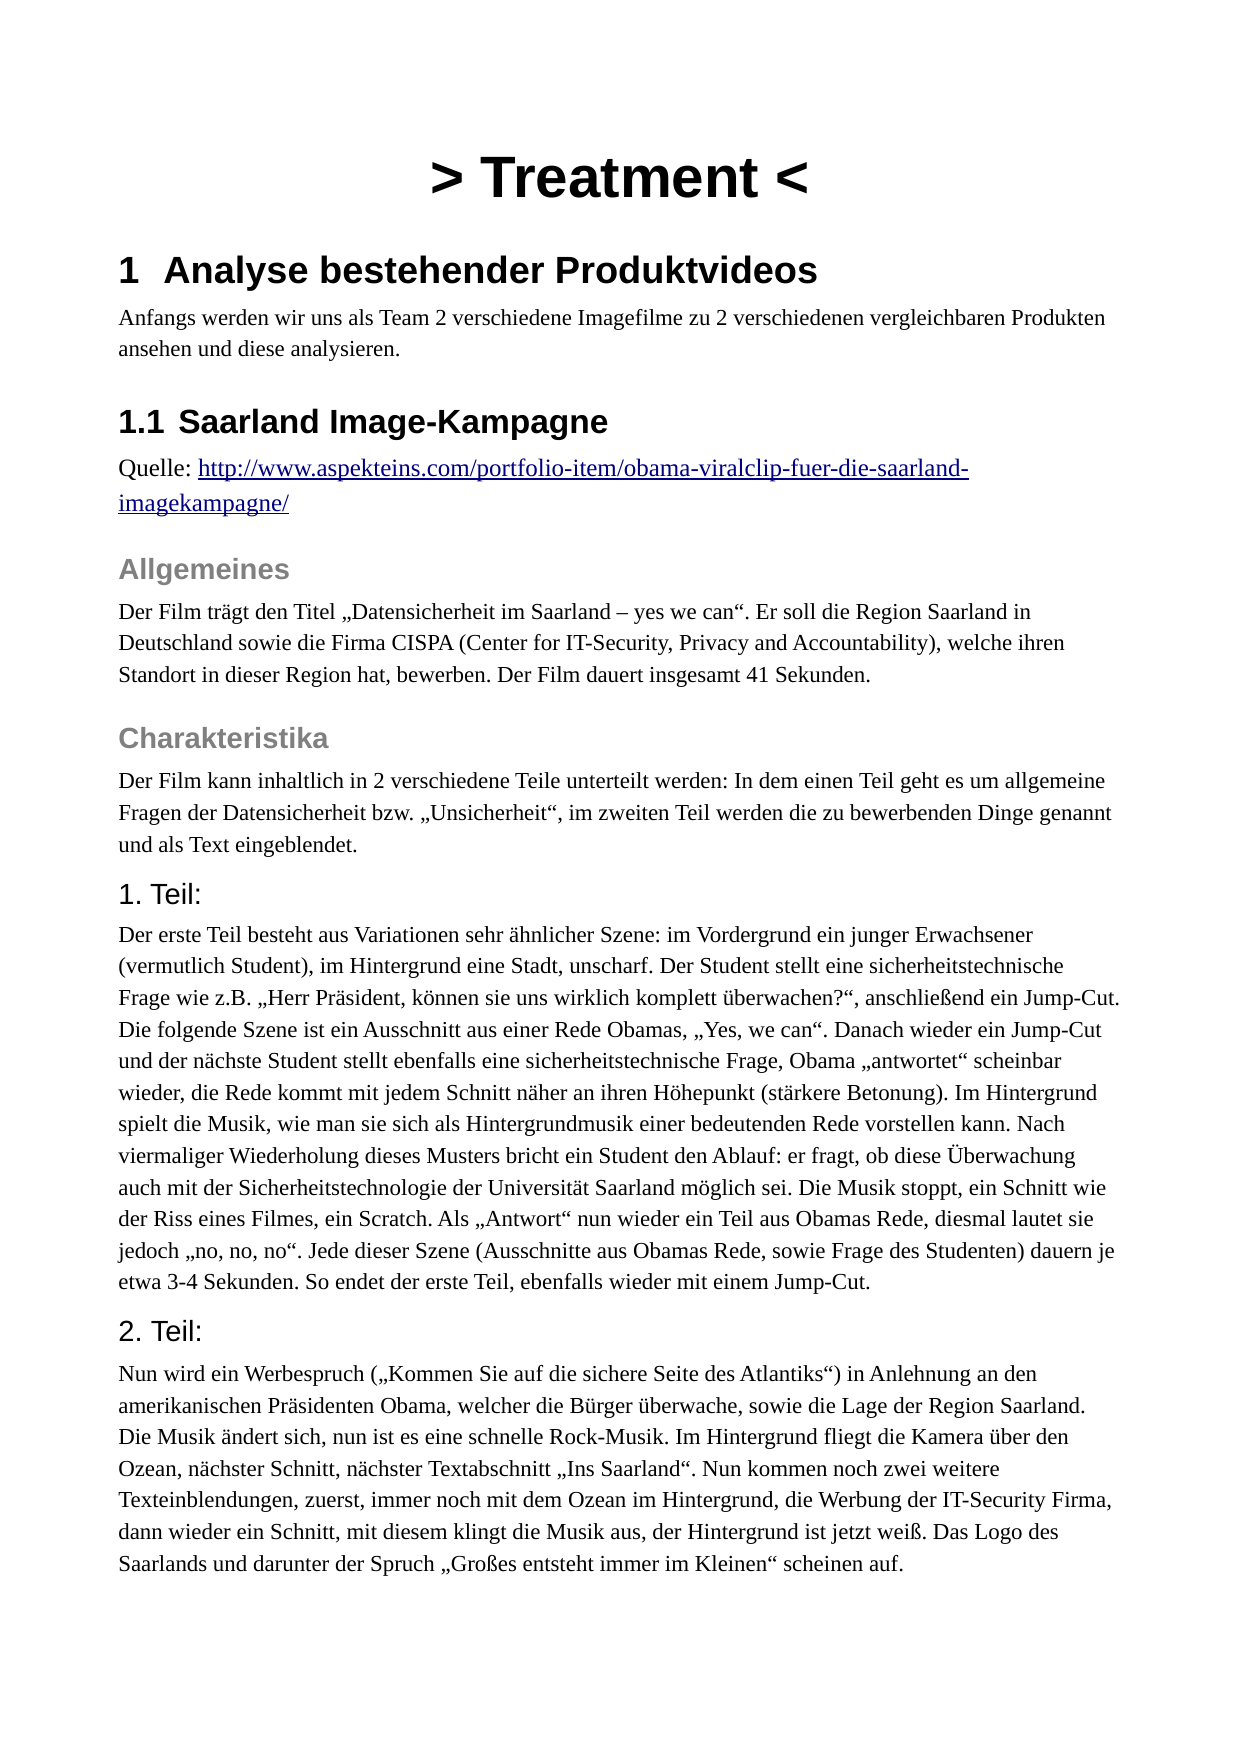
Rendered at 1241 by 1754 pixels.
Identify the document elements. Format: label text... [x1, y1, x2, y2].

subtitle Analyse bestehender Produktvideos [118, 248, 1122, 291]
text Anfangs werden wir uns als Team 2 verschiedene Imagefilme zu 2 verschiedenen vergleichbaren Produkten ansehen und diese analysieren. [118, 304, 1122, 362]
title > Treatment < [118, 143, 1122, 210]
subtitle 1. Teil: [118, 877, 1122, 910]
text Quelle: http://www.aspekteins.com/portfolio-item/obama-viralclip-fuer-die-saarland-imagekampagne/ [118, 453, 1122, 517]
subtitle Saarland Image-Kampagne [118, 402, 1122, 441]
subtitle Charakteristika [118, 722, 1122, 755]
text Nun wird ein Werbespruch („Kommen Sie auf die sichere Seite des Atlantiks“) in Anlehnung an den amerikanischen Präsidenten Obama, welcher die Bürger überwache, sowie die Lage der Region Saarland. Die Musik ändert sich, nun ist es eine schnelle Rock-Musik. Im Hintergrund fliegt die Kamera über den Ozean, nächster Schnitt, nächster Textabschnitt „Ins Saarland“. Nun kommen noch zwei weitere Texteinblendungen, zuerst, immer noch mit dem Ozean im Hintergrund, die Werbung der IT-Security Firma, dann wieder ein Schnitt, mit diesem klingt die Musik aus, der Hintergrund ist jetzt weiß. Das Logo des Saarlands und darunter der Spruch „Großes entsteht immer im Kleinen“ scheinen auf. [118, 1360, 1122, 1576]
text Der Film trägt den Titel „Datensicherheit im Saarland – yes we can“. Er soll die Region Saarland in Deutschland sowie die Firma CISPA (Center for IT-Security, Privacy and Accountability), welche ihren Standort in dieser Region hat, bewerben. Der Film dauert insgesamt 41 Sekunden. [118, 598, 1122, 687]
text Der Film kann inhaltlich in 2 verschiedene Teile unterteilt werden: In dem einen Teil geht es um allgemeine Fragen der Datensicherheit bzw. „Unsicherheit“, im zweiten Teil werden die zu bewerbenden Dinge genannt und als Text eingeblendet. [118, 768, 1122, 857]
subtitle 2. Teil: [118, 1314, 1122, 1348]
text Der erste Teil besteht aus Variationen sehr ähnlicher Szene: im Vordergrund ein junger Erwachsener (vermutlich Student), im Hintergrund eine Stadt, unscharf. Der Student stellt eine sicherheitstechnische Frage wie z.B. „Herr Präsident, können sie uns wirklich komplett überwachen?“, anschließend ein Jump-Cut. Die folgende Szene ist ein Ausschnitt aus einer Rede Obamas, „Yes, we can“. Danach wieder ein Jump-Cut und der nächste Student stellt ebenfalls eine sicherheitstechnische Frage, Obama „antwortet“ scheinbar wieder, die Rede kommt mit jedem Schnitt näher an ihren Höhepunkt (stärkere Betonung). Im Hintergrund spielt die Musik, wie man sie sich als Hintergrundmusik einer bedeutenden Rede vorstellen kann. Nach viermaliger Wiederholung dieses Musters bricht ein Student den Ablauf: er fragt, ob diese Überwachung auch mit der Sicherheitstechnologie der Universität Saarland möglich sei. Die Musik stoppt, ein Schnitt wie der Riss eines Filmes, ein Scratch. Als „Antwort“ nun wieder ein Teil aus Obamas Rede, diesmal lautet sie jedoch „no, no, no“. Jede dieser Szene (Ausschnitte aus Obamas Rede, sowie Frage des Studenten) dauern je etwa 3-4 Sekunden. So endet der erste Teil, ebenfalls wieder mit einem Jump-Cut. [118, 921, 1122, 1294]
subtitle Allgemeines [118, 552, 1122, 585]
